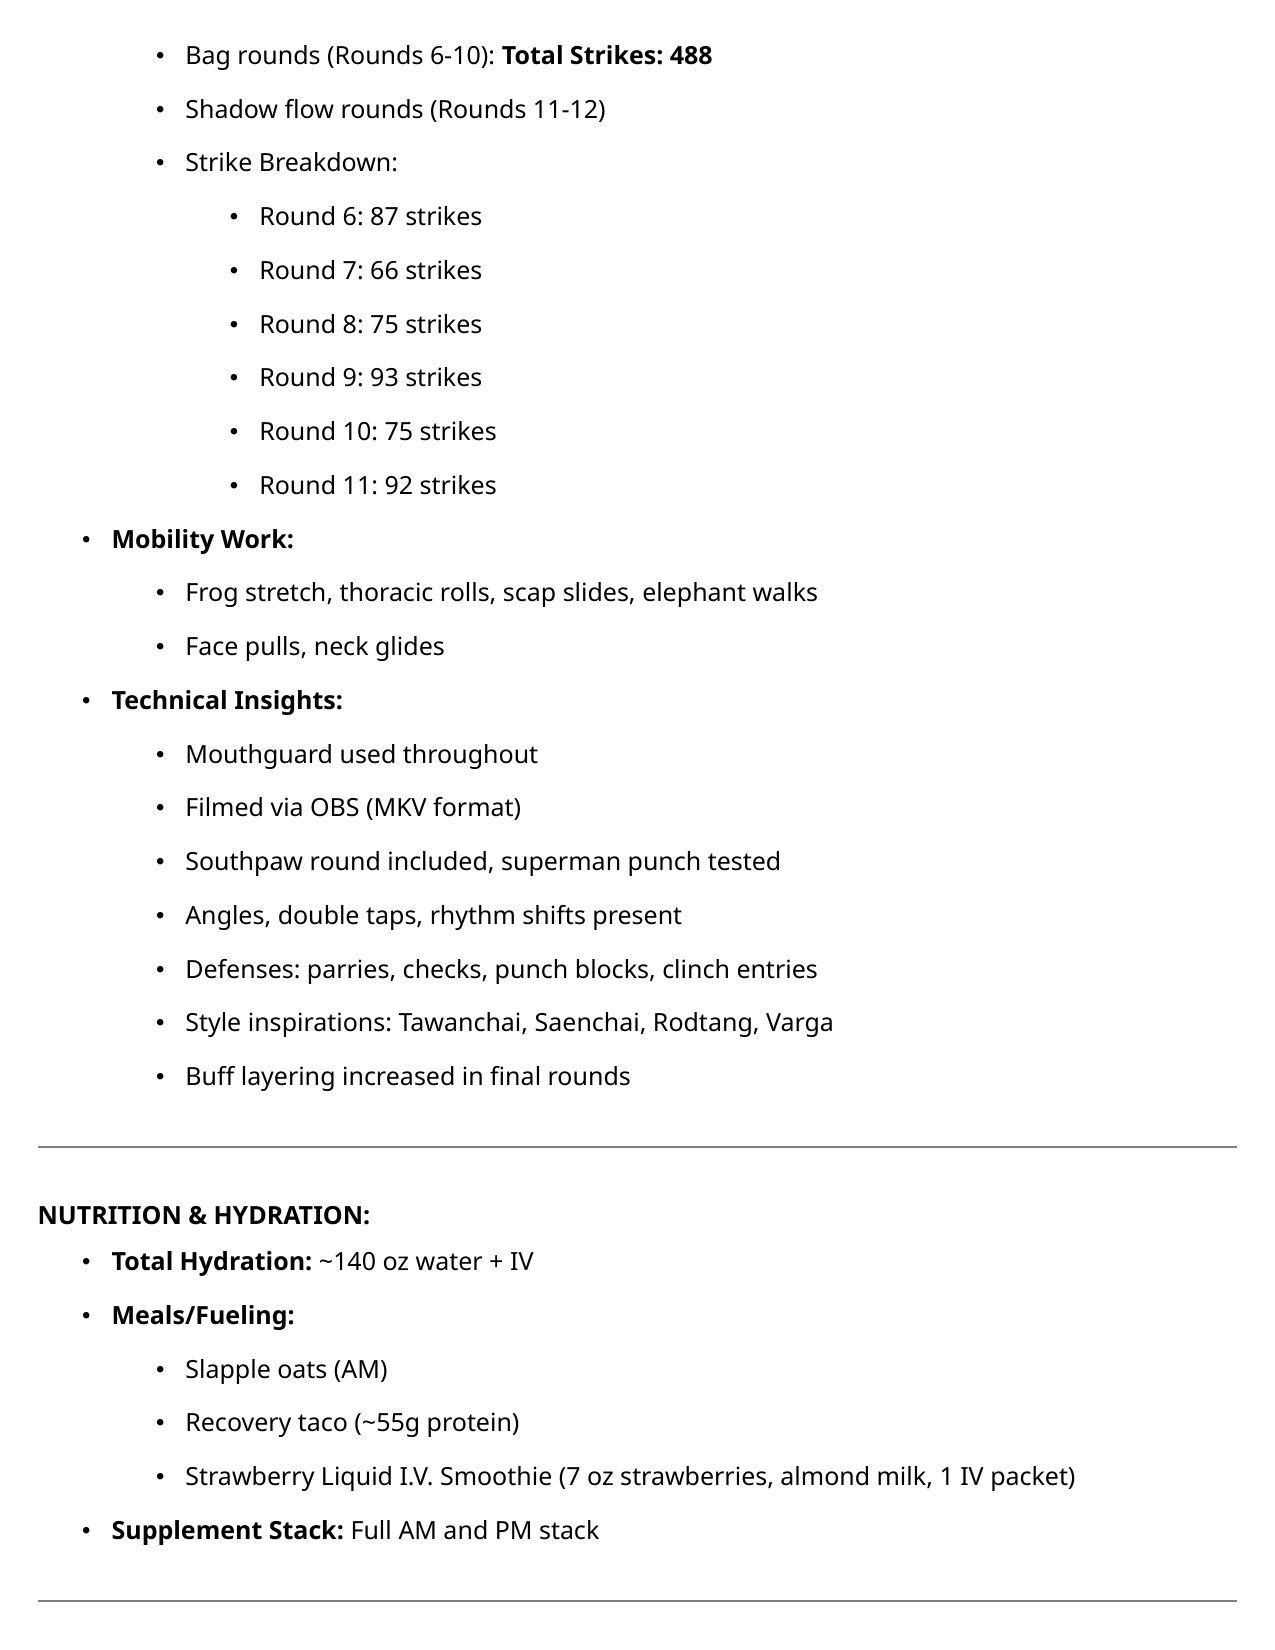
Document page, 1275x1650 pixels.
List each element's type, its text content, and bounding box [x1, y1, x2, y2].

list Round 9: 93 strikes [229, 360, 1237, 394]
list Round 11: 92 strikes [229, 467, 1237, 502]
list Recovery taco (~55g protein) [156, 1405, 1237, 1439]
list Style inspirations: Tawanchai, Saenchai, Rodtang, Varga [156, 1005, 1237, 1039]
list Round 7: 66 strikes [229, 252, 1237, 287]
list Buff layering increased in final rounds [156, 1059, 1237, 1093]
list Shadow flow rounds (Rounds 11-12) [156, 91, 1237, 125]
list Frog stretch, thoracic rolls, scap slides, elephant walks [156, 575, 1237, 609]
list Strike Breakdown: [156, 145, 1237, 179]
list Supplement Stack: Full AM and PM stack [82, 1513, 1237, 1547]
list Round 10: 75 strikes [229, 414, 1237, 448]
subtitle NUTRITION & HYDRATION: [37, 1197, 1237, 1231]
list Strawberry Liquid I.V. Smoothie (7 oz strawberries, almond milk, 1 IV packet) [156, 1459, 1237, 1493]
list Round 6: 87 strikes [229, 199, 1237, 233]
list Southpaw round included, superman punch tested [156, 844, 1237, 878]
list Slapple oats (AM) [156, 1351, 1237, 1385]
list Defenses: parries, checks, punch blocks, clinch entries [156, 951, 1237, 985]
list Mouthguard used throughout [156, 736, 1237, 770]
list Filmed via OBS (MKV format) [156, 790, 1237, 824]
list Round 8: 75 strikes [229, 306, 1237, 340]
list Meals/Fueling: [82, 1298, 1237, 1332]
list Total Hydration: ~140 oz water + IV [82, 1244, 1237, 1278]
list Mobility Work: [82, 521, 1237, 555]
list Bag rounds (Rounds 6-10): Total Strikes: 488 [156, 37, 1237, 72]
list Face pulls, neck glides [156, 629, 1237, 663]
list Technical Insights: [82, 682, 1237, 717]
list Angles, double taps, rhythm shifts present [156, 897, 1237, 932]
